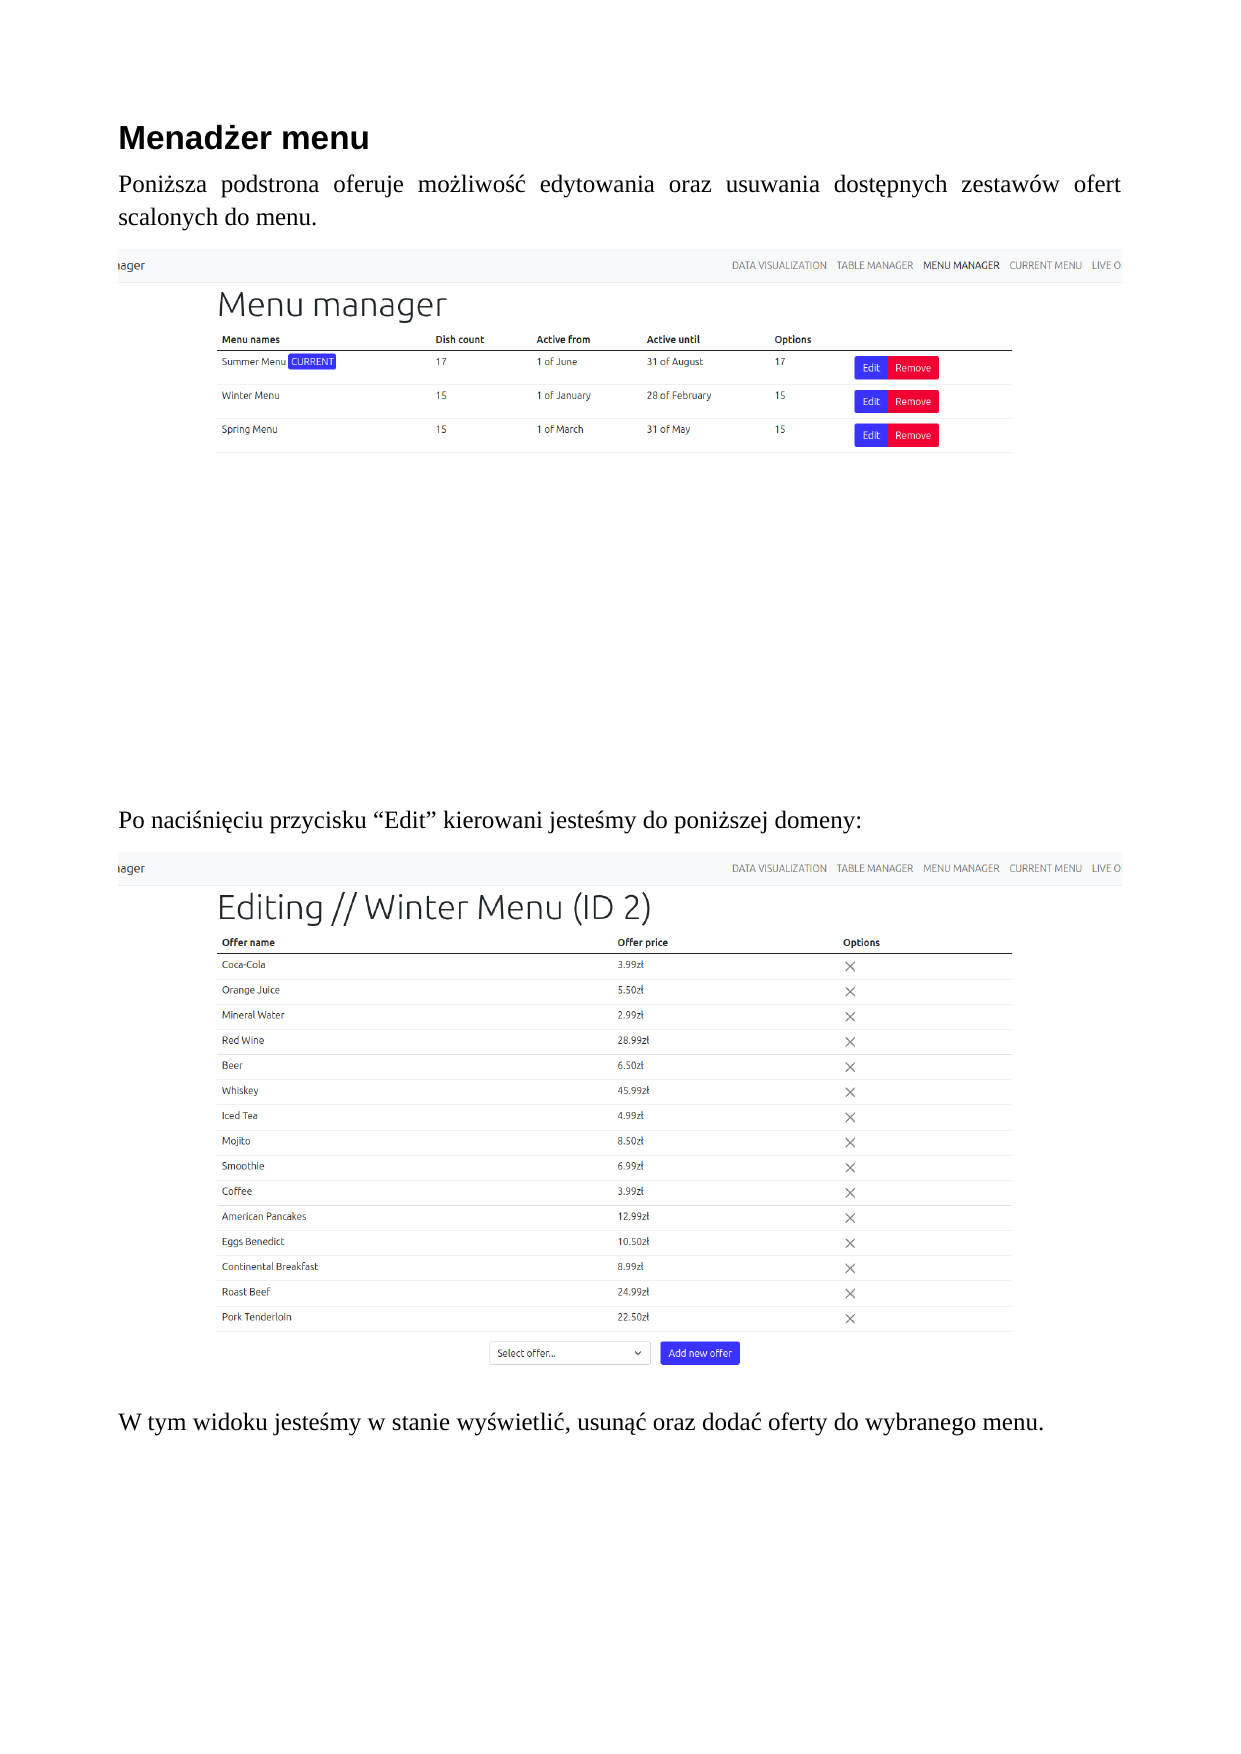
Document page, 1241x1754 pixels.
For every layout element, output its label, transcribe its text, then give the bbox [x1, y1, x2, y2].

text W tym widoku jesteśmy w stanie wyświetlić, usunąć oraz dodać oferty do wybranego menu. [118, 1407, 1122, 1436]
picture [118, 852, 1123, 1389]
picture [118, 249, 1123, 786]
text Po naciśnięciu przycisku “Edit” kierowani jesteśmy do poniższej domeny: [118, 805, 1122, 833]
text Poniższa podstrona oferuje możliwość edytowania oraz usuwania dostępnych zestawów ofert scalonych do menu. [118, 169, 1122, 231]
subtitle Menadżer menu [118, 118, 1122, 157]
